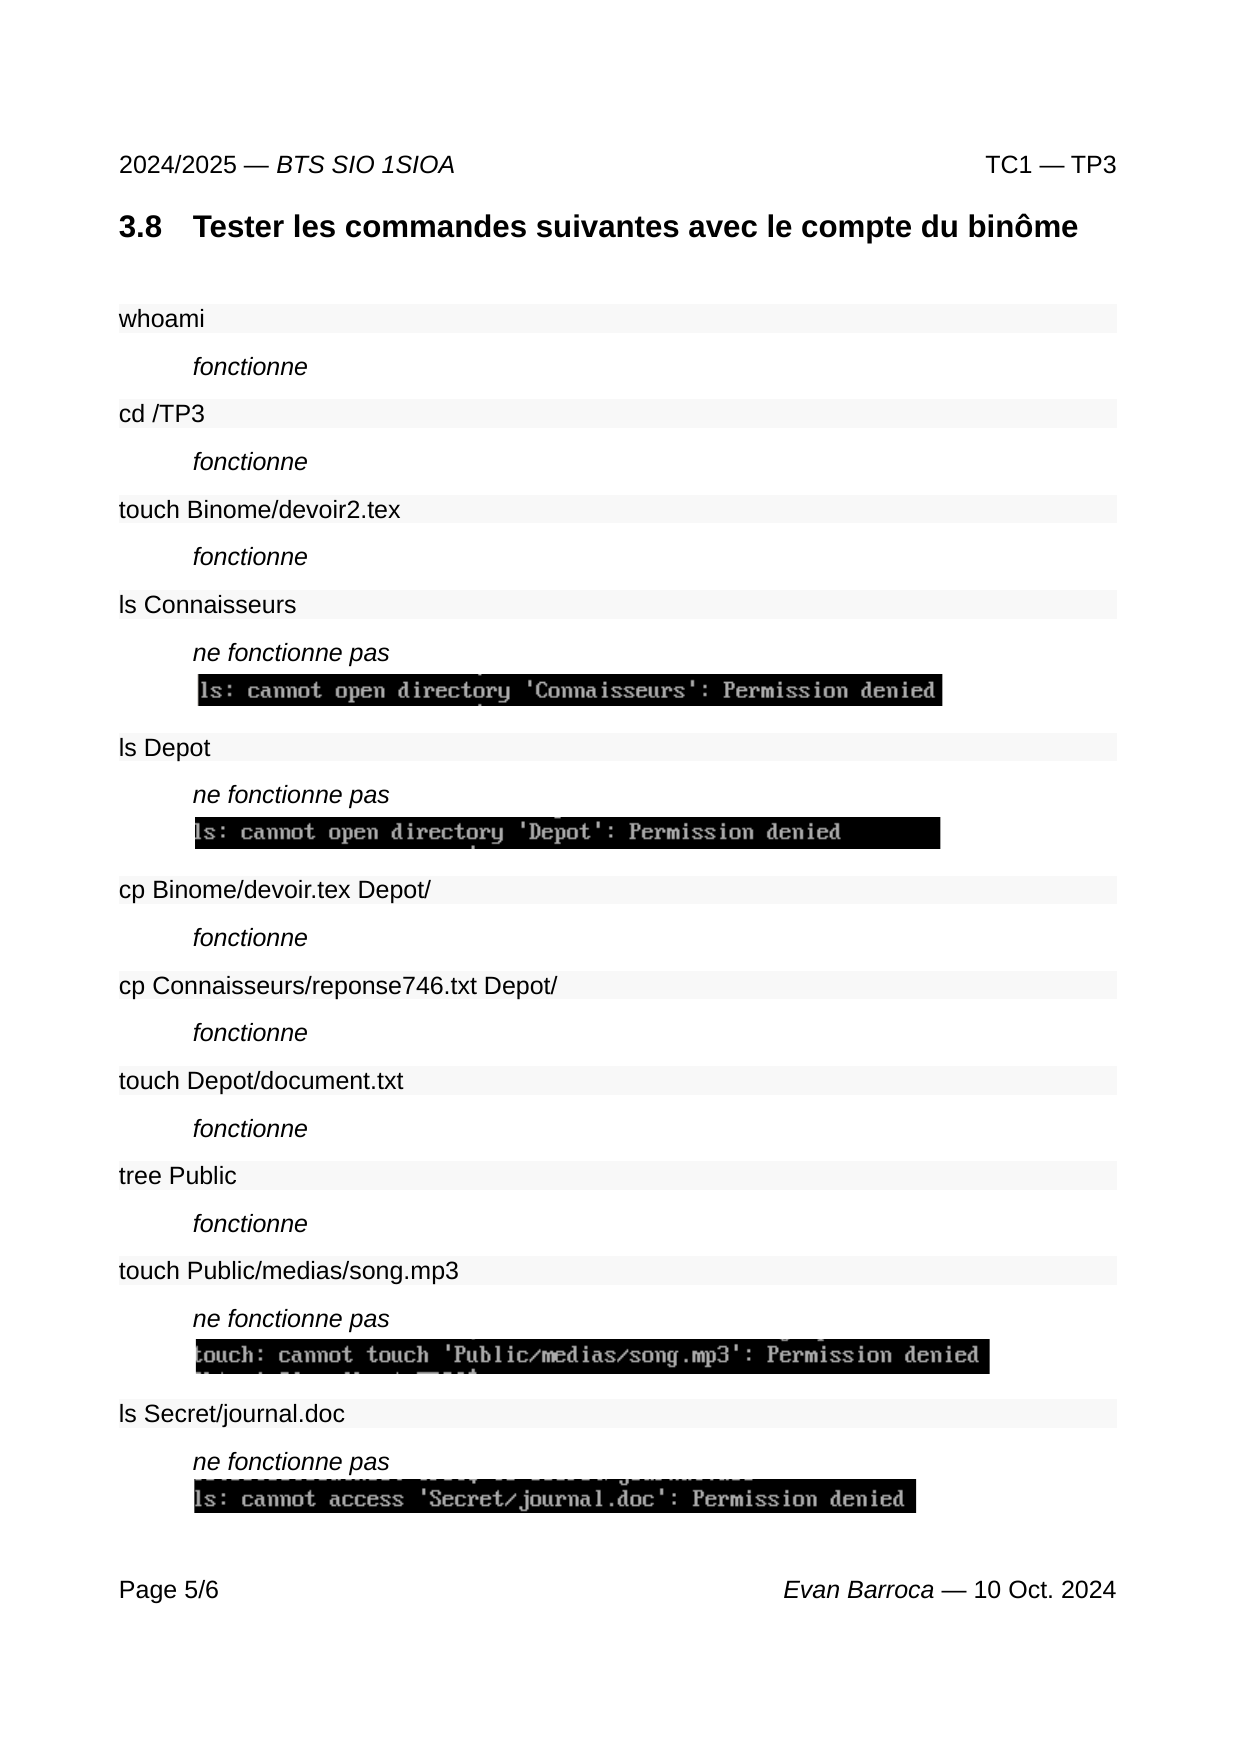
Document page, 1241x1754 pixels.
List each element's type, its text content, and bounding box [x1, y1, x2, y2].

text fonctionne [119, 542, 1117, 571]
text fonctionne [119, 1018, 1117, 1047]
picture [194, 1479, 917, 1513]
text ne fonctionne pas [119, 1447, 1117, 1476]
text ne fonctionne pas [119, 637, 1117, 666]
text ls Depot [119, 733, 1117, 761]
text fonctionne [119, 1113, 1117, 1142]
text whoami [119, 304, 1117, 333]
text ls Connaisseurs [119, 590, 1117, 619]
text fonctionne [119, 447, 1117, 476]
picture [197, 674, 943, 706]
picture [195, 817, 941, 849]
text touch Binome/devoir2.tex [119, 495, 1117, 523]
text fonctionne [119, 352, 1117, 381]
text cd /TP3 [119, 399, 1117, 428]
picture [195, 1339, 990, 1374]
text ls Secret/journal.doc [119, 1399, 1117, 1428]
text touch Depot/document.txt [119, 1066, 1117, 1095]
text touch Public/medias/song.mp3 [119, 1256, 1117, 1285]
text tree Public [119, 1161, 1117, 1190]
text ne fonctionne pas [119, 780, 1117, 809]
text cp Connaisseurs/reponse746.txt Depot/ [119, 971, 1117, 999]
text cp Binome/devoir.tex Depot/ [119, 876, 1117, 904]
subtitle Tester les commandes suivantes avec le compte du binôme [119, 208, 1117, 244]
text fonctionne [119, 923, 1117, 952]
text ne fonctionne pas [119, 1304, 1117, 1333]
text fonctionne [119, 1209, 1117, 1237]
